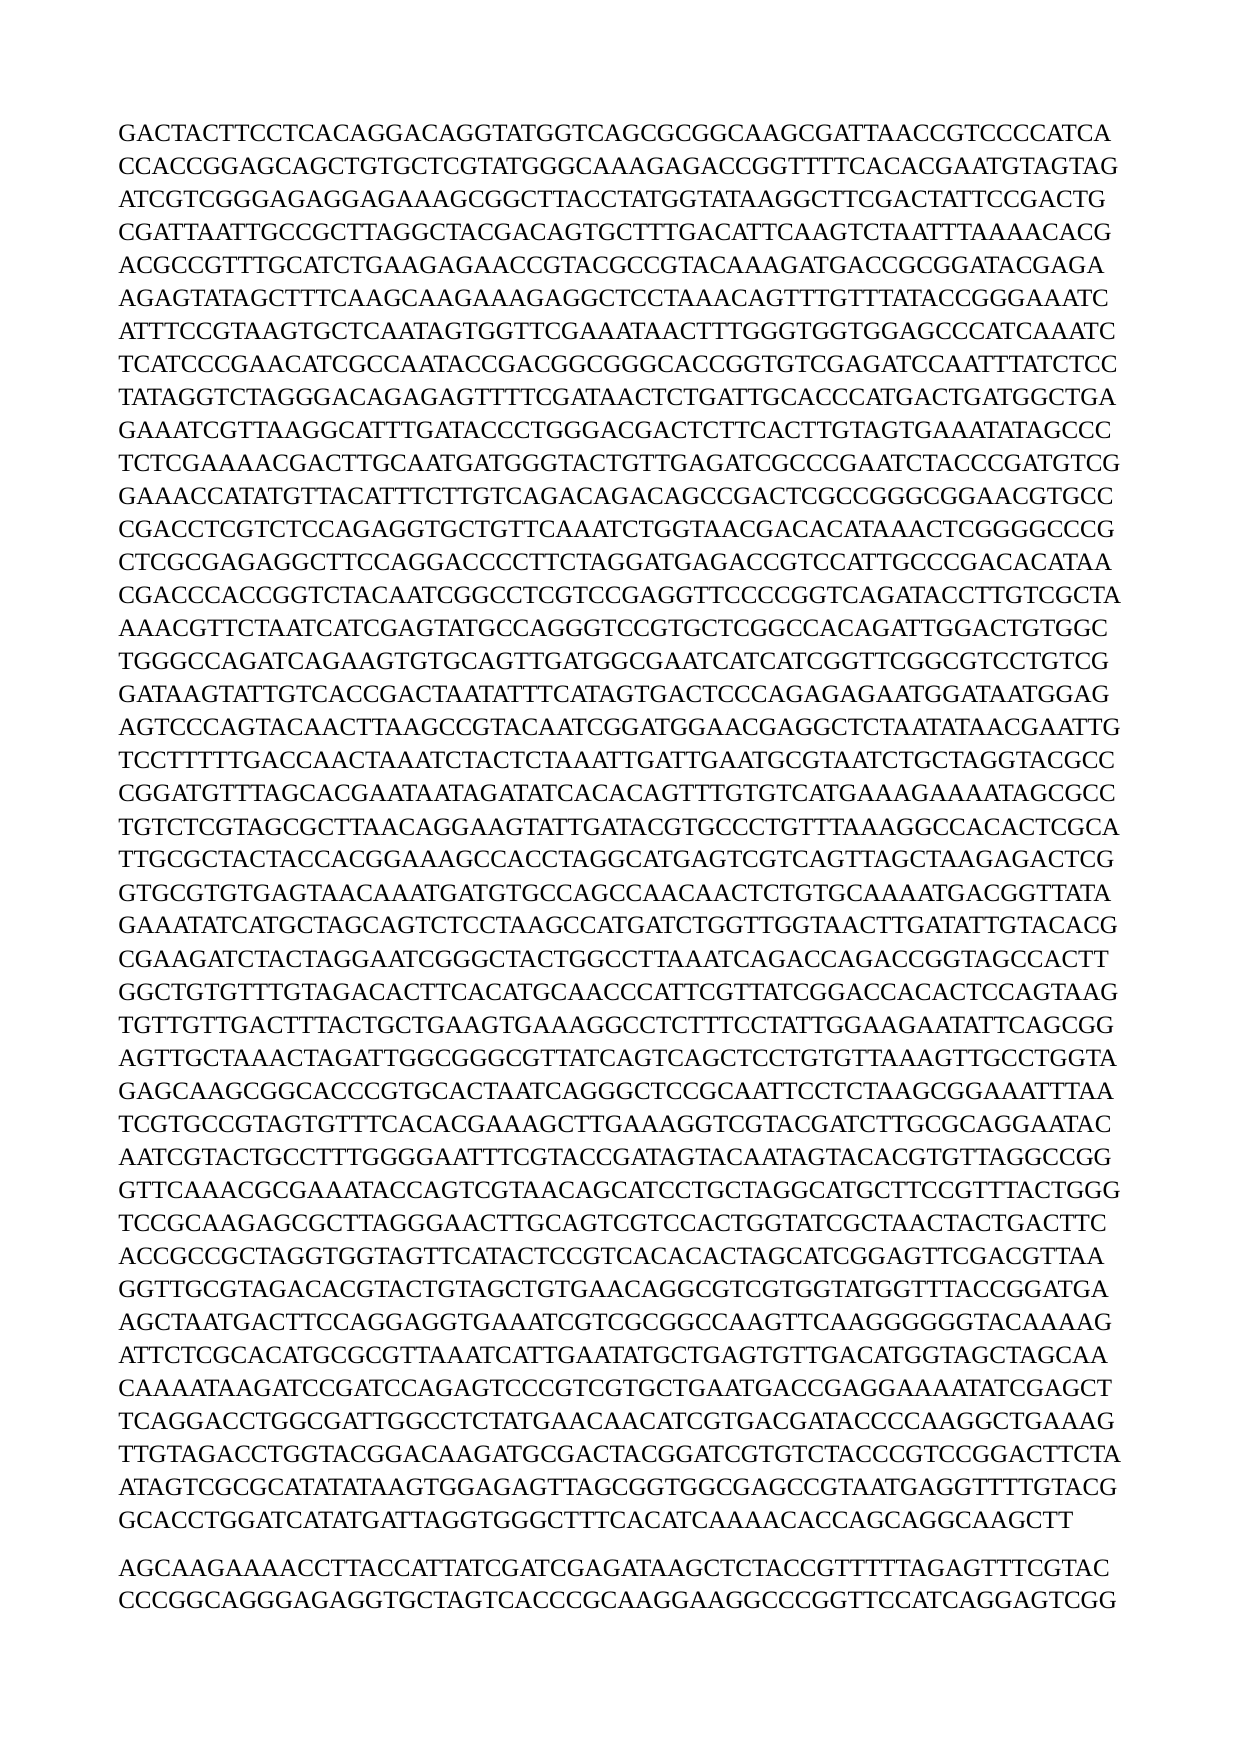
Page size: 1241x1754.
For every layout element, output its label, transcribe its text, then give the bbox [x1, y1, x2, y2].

text AGCAAGAAAACCTTACCATTATCGATCGAGATAAGCTCTACCGTTTTTAGAGTTTCGTACCCCGGCAGGGAGAGGTGCTAGTCACCCGCAAGGAAGGCCCGGTTCCATCAGGAGTCGG [118, 1553, 1122, 1614]
text GACTACTTCCTCACAGGACAGGTATGGTCAGCGCGGCAAGCGATTAACCGTCCCCATCACCACCGGAGCAGCTGTGCTCGTATGGGCAAAGAGACCGGTTTTCACACGAATGTAGTAGATCGTCGGGAGAGGAGAAAGCGGCTTACCTATGGTATAAGGCTTCGACTATTCCGACTGCGATTAATTGCCGCTTAGGCTACGACAGTGCTTTGACATTCAAGTCTAATTTAAAACACGACGCCGTTTGCATCTGAAGAGAACCGTACGCCGTACAAAGATGACCGCGGATACGAGAAGAGTATAGCTTTCAAGCAAGAAAGAGGCTCCTAAACAGTTTGTTTATACCGGGAAATCATTTCCGTAAGTGCTCAATAGTGGTTCGAAATAACTTTGGGTGGTGGAGCCCATCAAATCTCATCCCGAACATCGCCAATACCGACGGCGGGCACCGGTGTCGAGATCCAATTTATCTCCTATAGGTCTAGGGACAGAGAGTTTTCGATAACTCTGATTGCACCCATGACTGATGGCTGAGAAATCGTTAAGGCATTTGATACCCTGGGACGACTCTTCACTTGTAGTGAAATATAGCCCTCTCGAAAACGACTTGCAATGATGGGTACTGTTGAGATCGCCCGAATCTACCCGATGTCGGAAACCATATGTTACATTTCTTGTCAGACAGACAGCCGACTCGCCGGGCGGAACGTGCCCGACCTCGTCTCCAGAGGTGCTGTTCAAATCTGGTAACGACACATAAACTCGGGGCCCGCTCGCGAGAGGCTTCCAGGACCCCTTCTAGGATGAGACCGTCCATTGCCCGACACATAACGACCCACCGGTCTACAATCGGCCTCGTCCGAGGTTCCCCGGTCAGATACCTTGTCGCTAAAACGTTCTAATCATCGAGTATGCCAGGGTCCGTGCTCGGCCACAGATTGGACTGTGGCTGGGCCAGATCAGAAGTGTGCAGTTGATGGCGAATCATCATCGGTTCGGCGTCCTGTCGGATAAGTATTGTCACCGACTAATATTTCATAGTGACTCCCAGAGAGAATGGATAATGGAGAGTCCCAGTACAACTTAAGCCGTACAATCGGATGGAACGAGGCTCTAATATAACGAATTGTCCTTTTTGACCAACTAAATCTACTCTAAATTGATTGAATGCGTAATCTGCTAGGTACGCCCGGATGTTTAGCACGAATAATAGATATCACACAGTTTGTGTCATGAAAGAAAATAGCGCCTGTCTCGTAGCGCTTAACAGGAAGTATTGATACGTGCCCTGTTTAAAGGCCACACTCGCATTGCGCTACTACCACGGAAAGCCACCTAGGCATGAGTCGTCAGTTAGCTAAGAGACTCGGTGCGTGTGAGTAACAAATGATGTGCCAGCCAACAACTCTGTGCAAAATGACGGTTATAGAAATATCATGCTAGCAGTCTCCTAAGCCATGATCTGGTTGGTAACTTGATATTGTACACGCGAAGATCTACTAGGAATCGGGCTACTGGCCTTAAATCAGACCAGACCGGTAGCCACTTGGCTGTGTTTGTAGACACTTCACATGCAACCCATTCGTTATCGGACCACACTCCAGTAAGTGTTGTTGACTTTACTGCTGAAGTGAAAGGCCTCTTTCCTATTGGAAGAATATTCAGCGGAGTTGCTAAACTAGATTGGCGGGCGTTATCAGTCAGCTCCTGTGTTAAAGTTGCCTGGTAGAGCAAGCGGCACCCGTGCACTAATCAGGGCTCCGCAATTCCTCTAAGCGGAAATTTAATCGTGCCGTAGTGTTTCACACGAAAGCTTGAAAGGTCGTACGATCTTGCGCAGGAATACAATCGTACTGCCTTTGGGGAATTTCGTACCGATAGTACAATAGTACACGTGTTAGGCCGGGTTCAAACGCGAAATACCAGTCGTAACAGCATCCTGCTAGGCATGCTTCCGTTTACTGGGTCCGCAAGAGCGCTTAGGGAACTTGCAGTCGTCCACTGGTATCGCTAACTACTGACTTCACCGCCGCTAGGTGGTAGTTCATACTCCGTCACACACTAGCATCGGAGTTCGACGTTAAGGTTGCGTAGACACGTACTGTAGCTGTGAACAGGCGTCGTGGTATGGTTTACCGGATGAAGCTAATGACTTCCAGGAGGTGAAATCGTCGCGGCCAAGTTCAAGGGGGGTACAAAAGATTCTCGCACATGCGCGTTAAATCATTGAATATGCTGAGTGTTGACATGGTAGCTAGCAACAAAATAAGATCCGATCCAGAGTCCCGTCGTGCTGAATGACCGAGGAAAATATCGAGCTTCAGGACCTGGCGATTGGCCTCTATGAACAACATCGTGACGATACCCCAAGGCTGAAAGTTGTAGACCTGGTACGGACAAGATGCGACTACGGATCGTGTCTACCCGTCCGGACTTCTAATAGTCGCGCATATATAAGTGGAGAGTTAGCGGTGGCGAGCCGTAATGAGGTTTTGTACGGCACCTGGATCATATGATTAGGTGGGCTTTCACATCAAAACACCAGCAGGCAAGCTT [118, 118, 1122, 1534]
